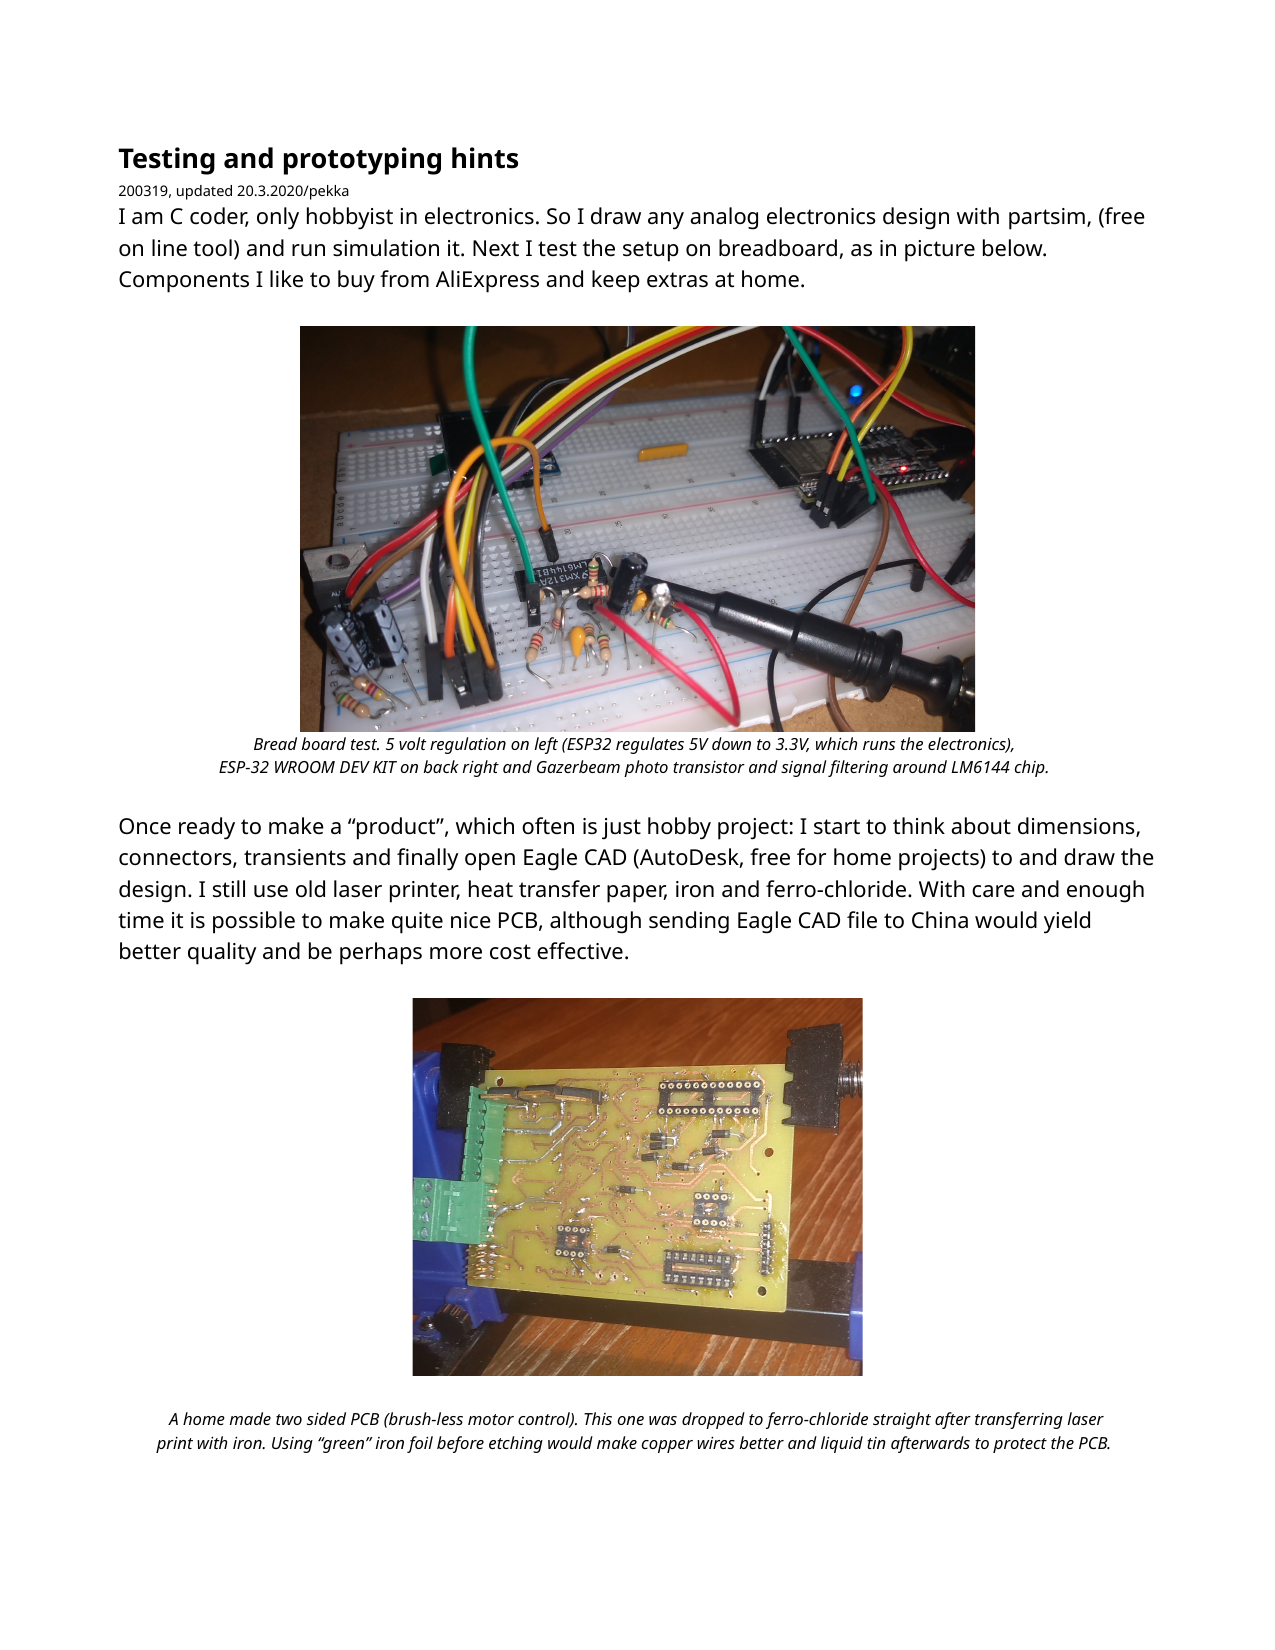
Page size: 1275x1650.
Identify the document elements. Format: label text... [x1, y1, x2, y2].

text Once ready to make a “product”, which often is just hobby project: I start to think about dimensions, connectors, transients and finally open Eagle CAD (AutoDesk, free for home projects) to and draw the design. I still use old laser printer, heat transfer paper, iron and ferro-chloride. With care and enough time it is possible to make quite nice PCB, although sending Eagle CAD file to China would yield better quality and be perhaps more cost effective. [118, 811, 1157, 966]
text 200319, updated 20.3.2020/pekka [118, 181, 1157, 200]
text I am C coder, only hobbyist in electronics. So I draw any analog electronics design with partsim, (free on line tool) and run simulation it. Next I test the setup on breadboard, as in picture below. Components I like to buy from AliExpress and keep extras at home. [118, 201, 1157, 294]
text A home made two sided PCB (brush-less motor control). This one was dropped to ferro-chloride straight after transferring laser [118, 1408, 1157, 1431]
picture [300, 326, 976, 732]
text Bread board test. 5 volt regulation on left (ESP32 regulates 5V down to 3.3V, which runs the electronics), [118, 732, 1157, 755]
text print with iron. Using “green” iron foil before etching would make copper wires better and liquid tin afterwards to protect the PCB. [118, 1432, 1157, 1454]
subtitle Testing and prototyping hints [118, 139, 1157, 176]
picture [412, 998, 863, 1376]
text ESP-32 WROOM DEV KIT on back right and Gazerbeam photo transistor and signal filtering around LM6144 chip. [118, 756, 1157, 779]
